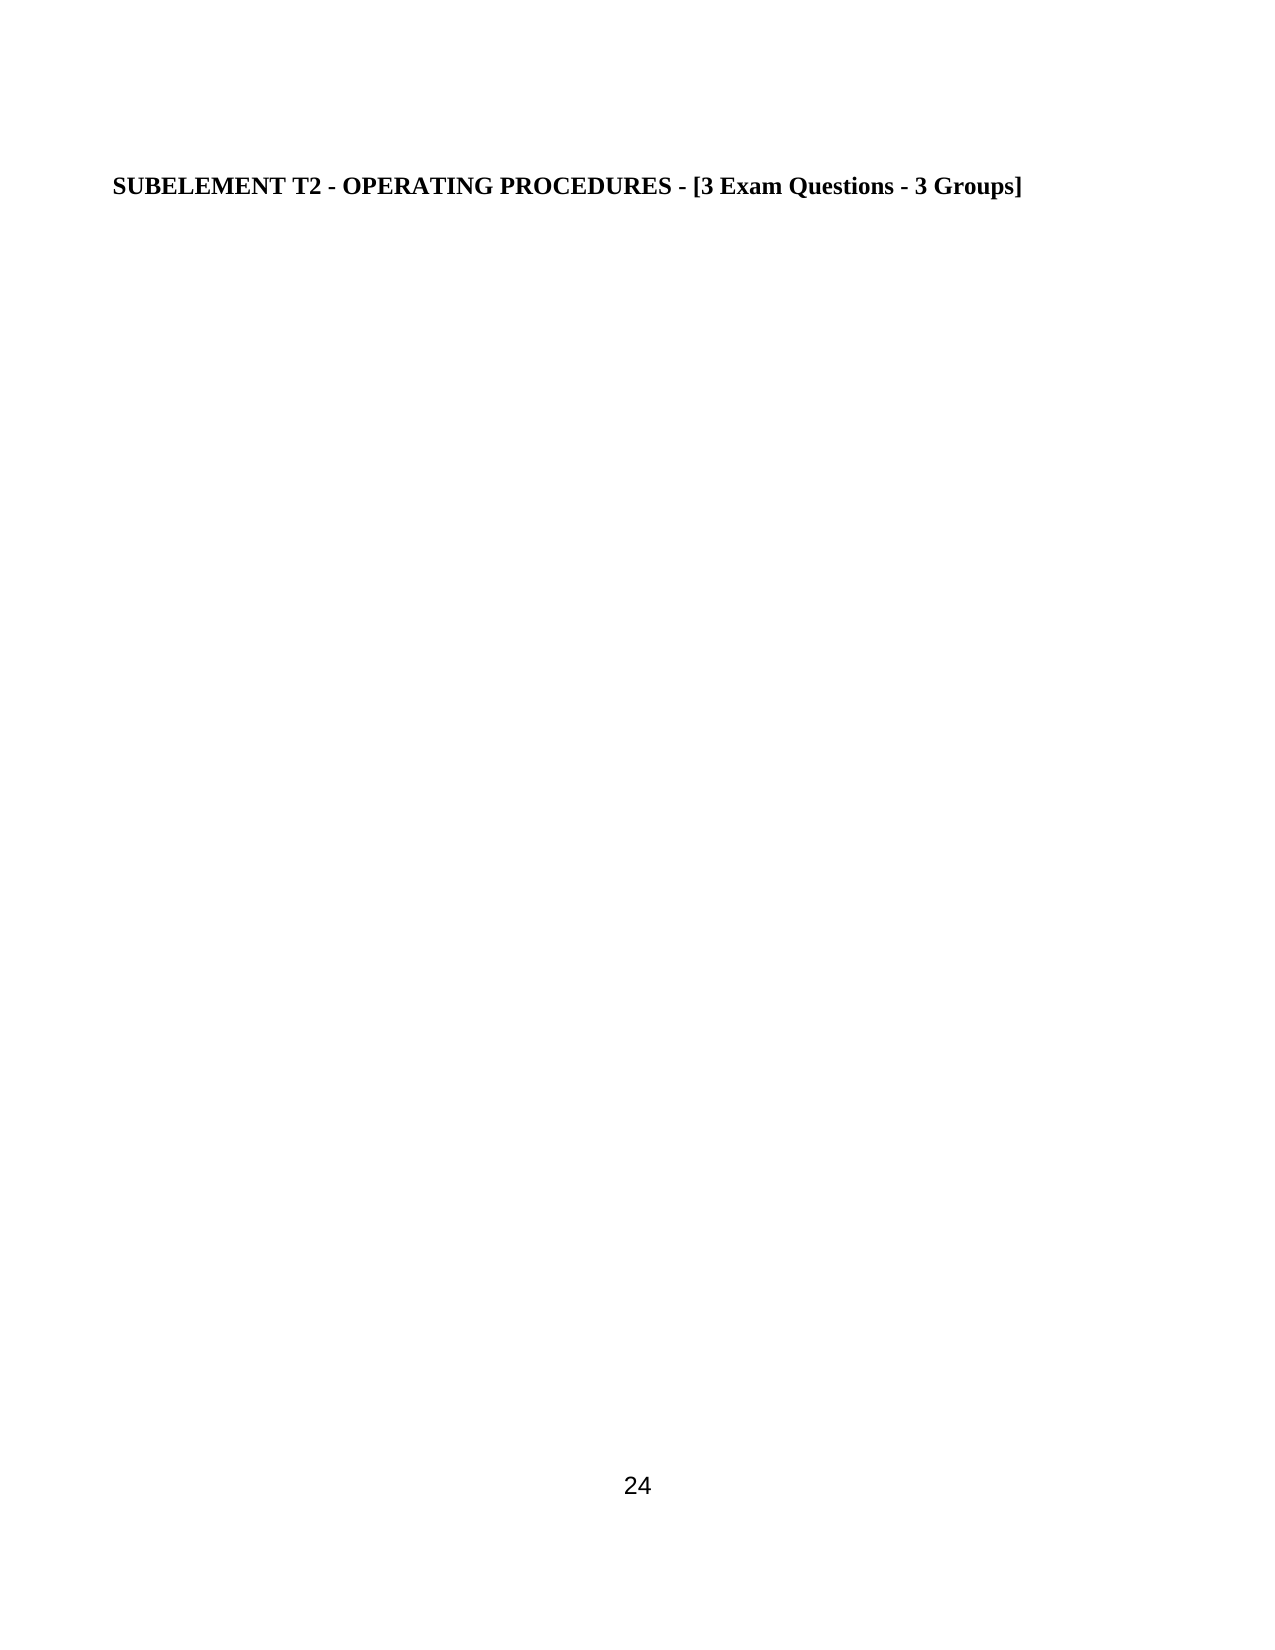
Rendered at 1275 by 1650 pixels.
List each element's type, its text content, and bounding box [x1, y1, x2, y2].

subtitle SUBELEMENT T2 - OPERATING PROCEDURES - [3 Exam Questions - 3 Groups] [112, 171, 1162, 200]
